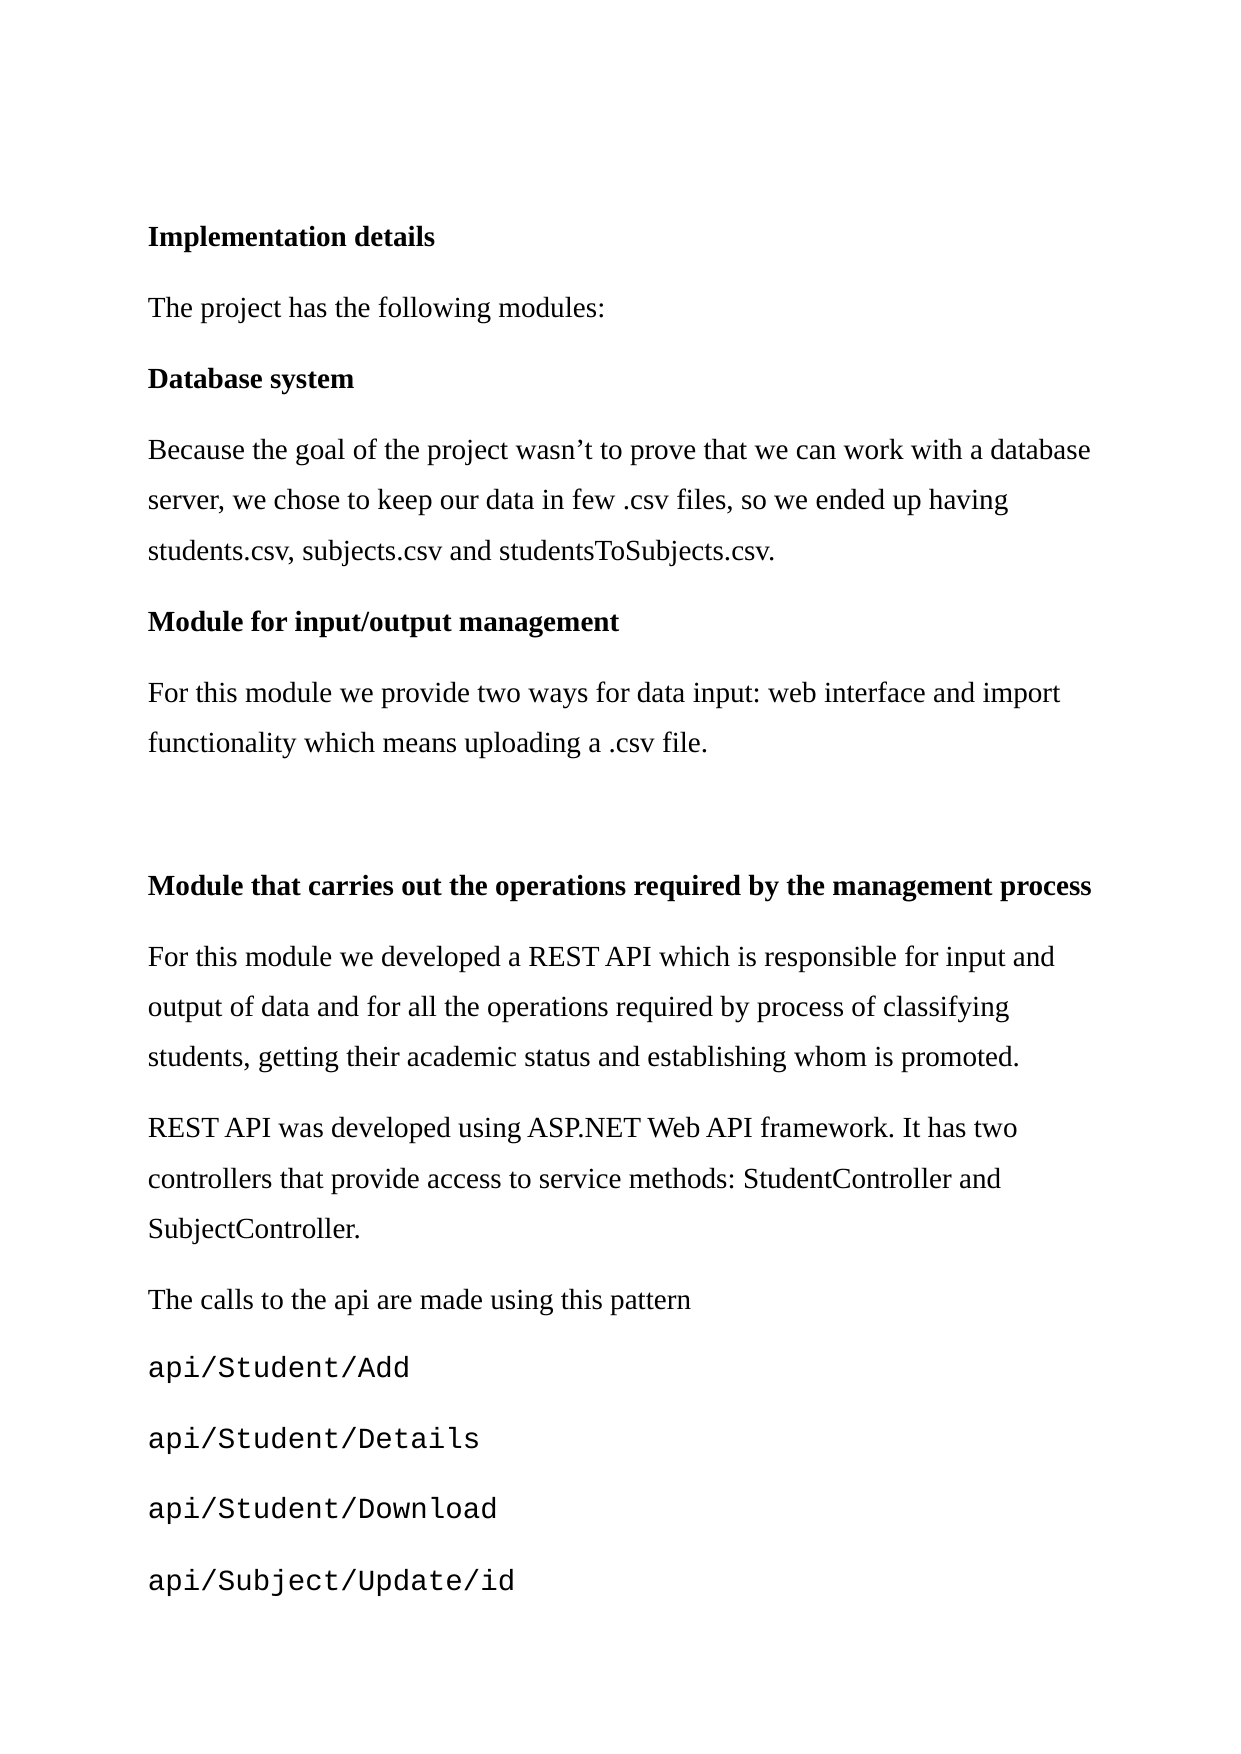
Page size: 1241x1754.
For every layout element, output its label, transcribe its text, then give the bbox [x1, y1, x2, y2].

text Module for input/output management [148, 604, 1093, 637]
text api/Student/Download [148, 1494, 1093, 1527]
text Module that carries out the operations required by the management process [148, 868, 1093, 901]
text For this module we provide two ways for data input: web interface and import functionality which means uploading a .csv file. [148, 675, 1093, 759]
text The calls to the api are made using this pattern [148, 1282, 1093, 1316]
text REST API was developed using ASP.NET Web API framework. It has two controllers that provide access to service methods: StudentController and SubjectController. [148, 1111, 1093, 1245]
text Implementation details [148, 219, 1093, 252]
text Database system [148, 361, 1093, 394]
text api/Subject/Update/id [148, 1566, 1093, 1599]
text The project has the following modules: [148, 290, 1093, 323]
text Because the goal of the project wasn’t to prove that we can work with a database server, we chose to keep our data in few .csv files, so we ended up having students.csv, subjects.csv and studentsToSubjects.csv. [148, 432, 1093, 566]
text api/Student/Details [148, 1424, 1093, 1457]
text For this module we developed a REST API which is responsible for input and output of data and for all the operations required by process of classifying students, getting their academic status and establishing whom is promoted. [148, 939, 1093, 1073]
text api/Student/Add [148, 1353, 1093, 1387]
